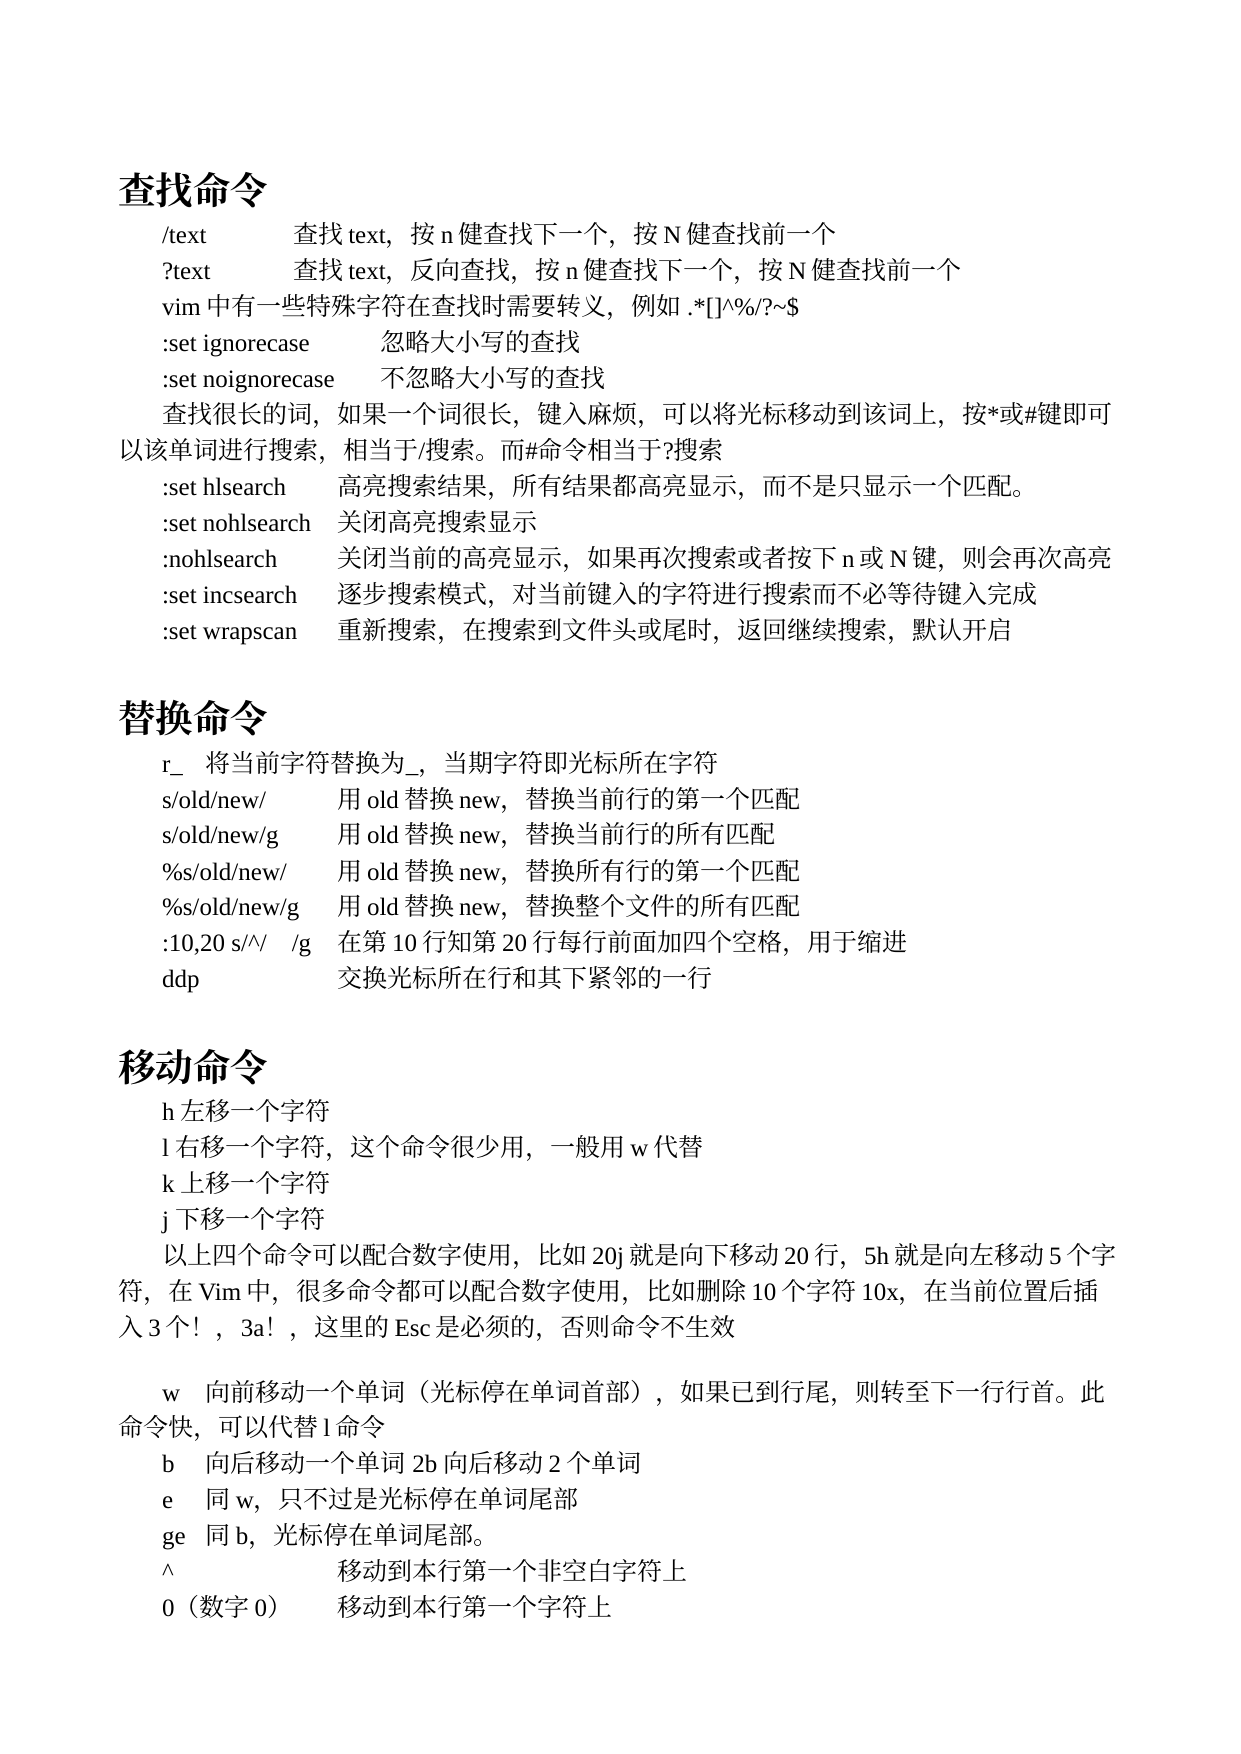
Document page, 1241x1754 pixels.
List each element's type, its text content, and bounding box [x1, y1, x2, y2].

text 0（数字0） 移动到本行第一个字符上 [118, 1588, 1122, 1624]
text ddp 交换光标所在行和其下紧邻的一行 [118, 959, 1122, 995]
text 替换命令 [118, 689, 1122, 743]
text b 向后移动一个单词 2b 向后移动2个单词 [118, 1444, 1122, 1480]
text %s/old/new/ 用old替换new，替换所有行的第一个匹配 [118, 851, 1122, 887]
text :set ignorecase 忽略大小写的查找 [118, 323, 1122, 359]
text s/old/new/ 用old替换new，替换当前行的第一个匹配 [118, 779, 1122, 815]
text j 下移一个字符 [118, 1200, 1122, 1236]
text e 同w，只不过是光标停在单词尾部 [118, 1480, 1122, 1516]
text :set wrapscan 重新搜索，在搜索到文件头或尾时，返回继续搜索，默认开启 [118, 610, 1122, 646]
text :set noignorecase 不忽略大小写的查找 [118, 359, 1122, 395]
text 查找命令 [118, 161, 1122, 215]
text ?text 查找text，反向查找，按n健查找下一个，按N健查找前一个 [118, 251, 1122, 287]
text vim中有一些特殊字符在查找时需要转义，例如 .*[]^%/?~$ [118, 287, 1122, 323]
text %s/old/new/g 用old替换new，替换整个文件的所有匹配 [118, 887, 1122, 923]
text ^ 移动到本行第一个非空白字符上 [118, 1552, 1122, 1588]
text :set incsearch 逐步搜索模式，对当前键入的字符进行搜索而不必等待键入完成 [118, 574, 1122, 610]
text s/old/new/g 用old替换new，替换当前行的所有匹配 [118, 815, 1122, 851]
text ge 同b，光标停在单词尾部。 [118, 1516, 1122, 1552]
text 以上四个命令可以配合数字使用，比如20j就是向下移动20行，5h就是向左移动5个字符，在Vim中，很多命令都可以配合数字使用，比如删除10个字符10x，在当前位置后插入3个！，3a！，这里的Esc是必须的，否则命令不生效 [118, 1236, 1122, 1343]
text :10,20 s/^/ /g 在第10行知第20行每行前面加四个空格，用于缩进 [118, 923, 1122, 959]
text 移动命令 [118, 1038, 1122, 1092]
text /text 查找text，按n健查找下一个，按N健查找前一个 [118, 215, 1122, 251]
text :set nohlsearch 关闭高亮搜索显示 [118, 503, 1122, 538]
text r_ 将当前字符替换为_，当期字符即光标所在字符 [118, 743, 1122, 779]
text k 上移一个字符 [118, 1164, 1122, 1200]
text :nohlsearch 关闭当前的高亮显示，如果再次搜索或者按下n或N键，则会再次高亮 [118, 538, 1122, 574]
text h 左移一个字符 [118, 1092, 1122, 1128]
text 查找很长的词，如果一个词很长，键入麻烦，可以将光标移动到该词上，按*或#键即可以该单词进行搜索，相当于/搜索。而#命令相当于?搜索 [118, 395, 1122, 467]
text w 向前移动一个单词（光标停在单词首部），如果已到行尾，则转至下一行行首。此命令快，可以代替l命令 [118, 1372, 1122, 1444]
text :set hlsearch 高亮搜索结果，所有结果都高亮显示，而不是只显示一个匹配。 [118, 467, 1122, 503]
text l 右移一个字符，这个命令很少用，一般用w代替 [118, 1128, 1122, 1164]
